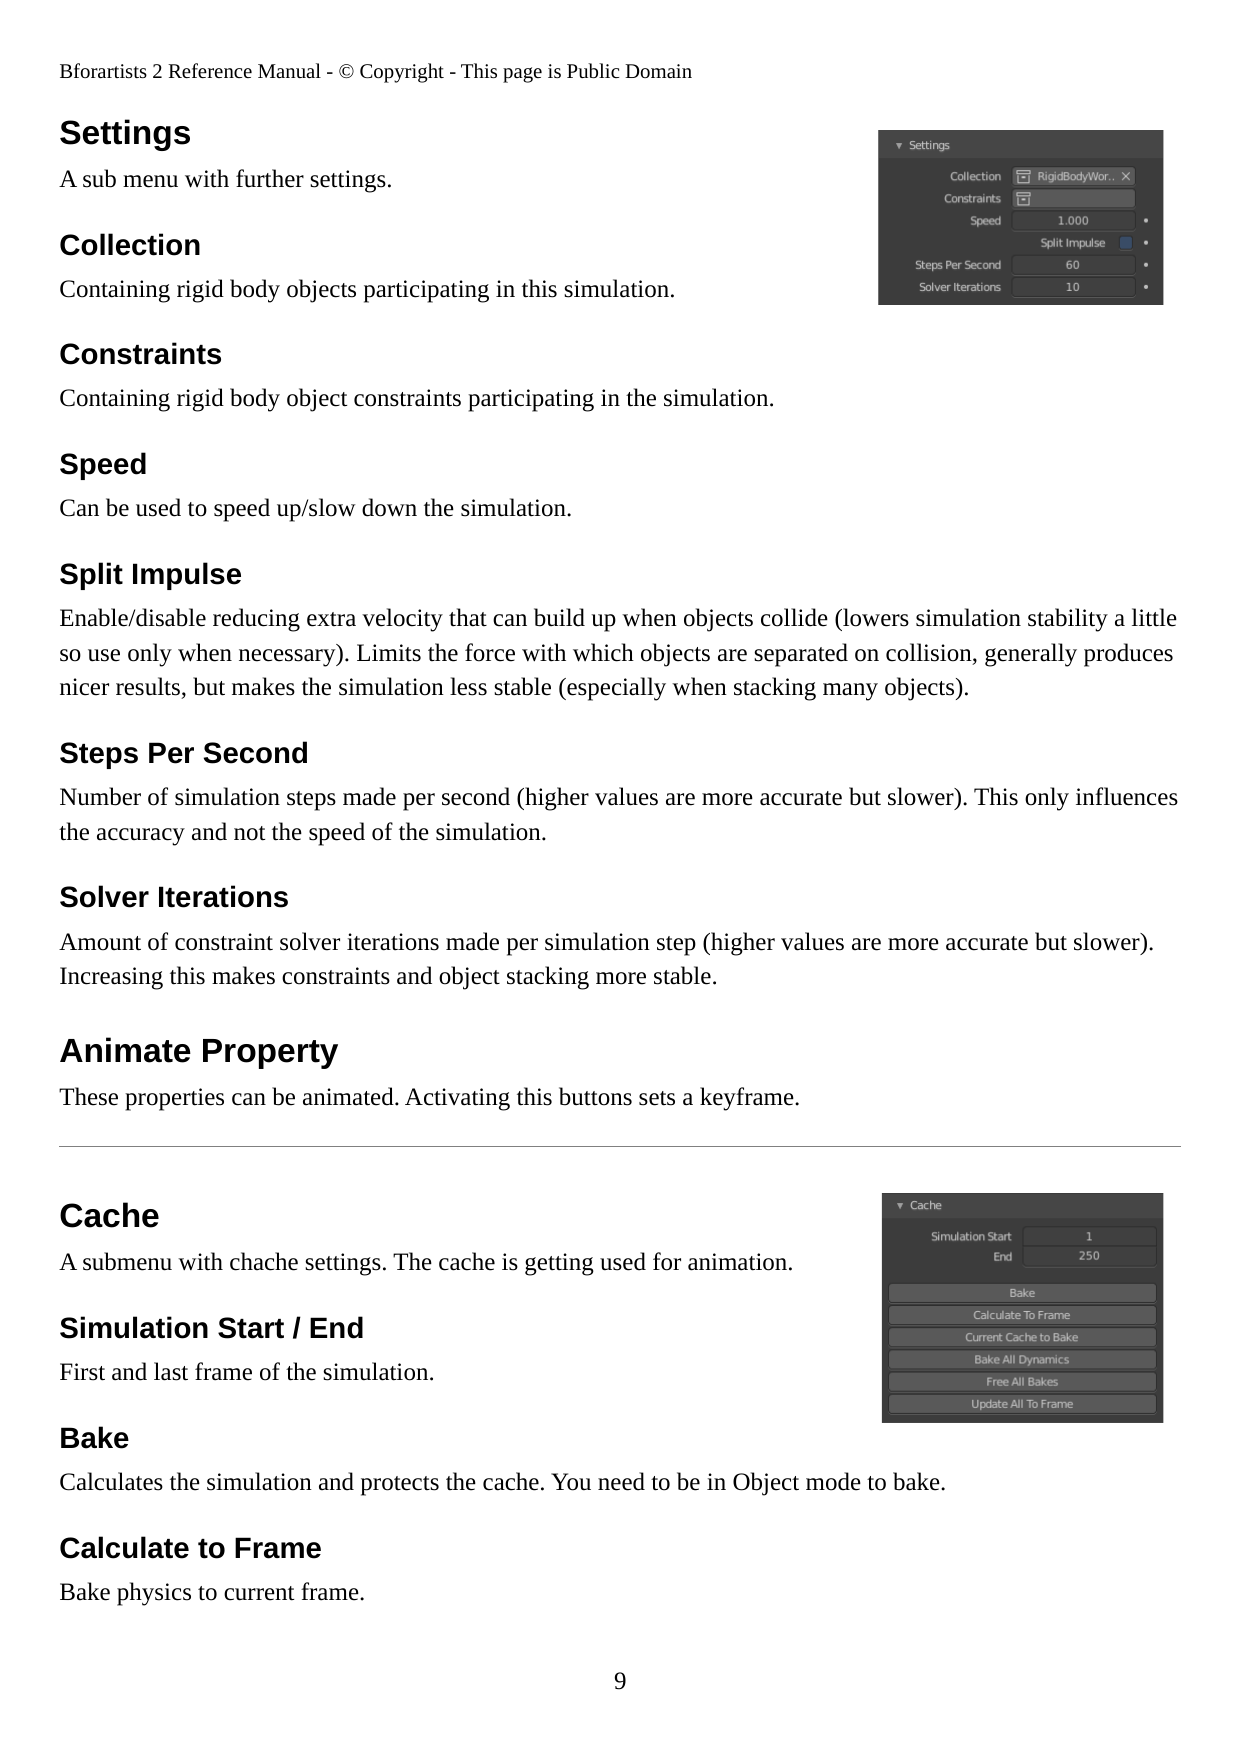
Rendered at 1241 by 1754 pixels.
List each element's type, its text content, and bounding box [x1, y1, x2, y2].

text First and last frame of the simulation. [59, 1357, 881, 1386]
subtitle Simulation Start / End [59, 1311, 881, 1345]
subtitle Bake [59, 1421, 1181, 1454]
subtitle [1164, 1196, 1181, 1235]
subtitle Solver Iterations [59, 880, 1181, 914]
subtitle [1164, 1311, 1181, 1345]
subtitle Constraints [59, 337, 1181, 371]
picture [878, 130, 1164, 305]
subtitle Calculate to Frame [59, 1531, 1181, 1564]
subtitle Cache [59, 1196, 881, 1235]
text Enable/disable reducing extra velocity that can build up when objects collide (lowers simulation stability a little so use only when necessary). Limits the force with which objects are separated on collision, generally produces nicer results, but makes the simulation less stable (especially when stacking many objects). [59, 603, 1181, 701]
subtitle Animate Property [59, 1031, 1181, 1069]
picture [881, 1193, 1164, 1423]
text Can be used to speed up/slow down the simulation. [59, 493, 1181, 522]
subtitle Collection [59, 227, 878, 261]
text These properties can be animated. Activating this buttons sets a keyframe. [59, 1082, 1181, 1111]
subtitle Steps Per Second [59, 736, 1181, 770]
subtitle Settings [59, 113, 1181, 151]
text Containing rigid body objects participating in this simulation. [59, 274, 878, 302]
text Containing rigid body object constraints participating in the simulation. [59, 383, 1181, 412]
text Calculates the simulation and protects the cache. You need to be in Object mode to bake. [59, 1467, 1181, 1496]
subtitle Speed [59, 447, 1181, 481]
subtitle [1164, 227, 1181, 261]
text Number of simulation steps made per second (higher values are more accurate but slower). This only influences the accuracy and not the speed of the simulation. [59, 782, 1181, 845]
subtitle Split Impulse [59, 557, 1181, 591]
text A submenu with chache settings. The cache is getting used for animation. [59, 1247, 881, 1276]
text Amount of constraint solver iterations made per simulation step (higher values are more accurate but slower). Increasing this makes constraints and object stacking more stable. [59, 927, 1181, 990]
text A sub menu with further settings. [59, 164, 878, 192]
text Bake physics to current frame. [59, 1577, 1181, 1606]
